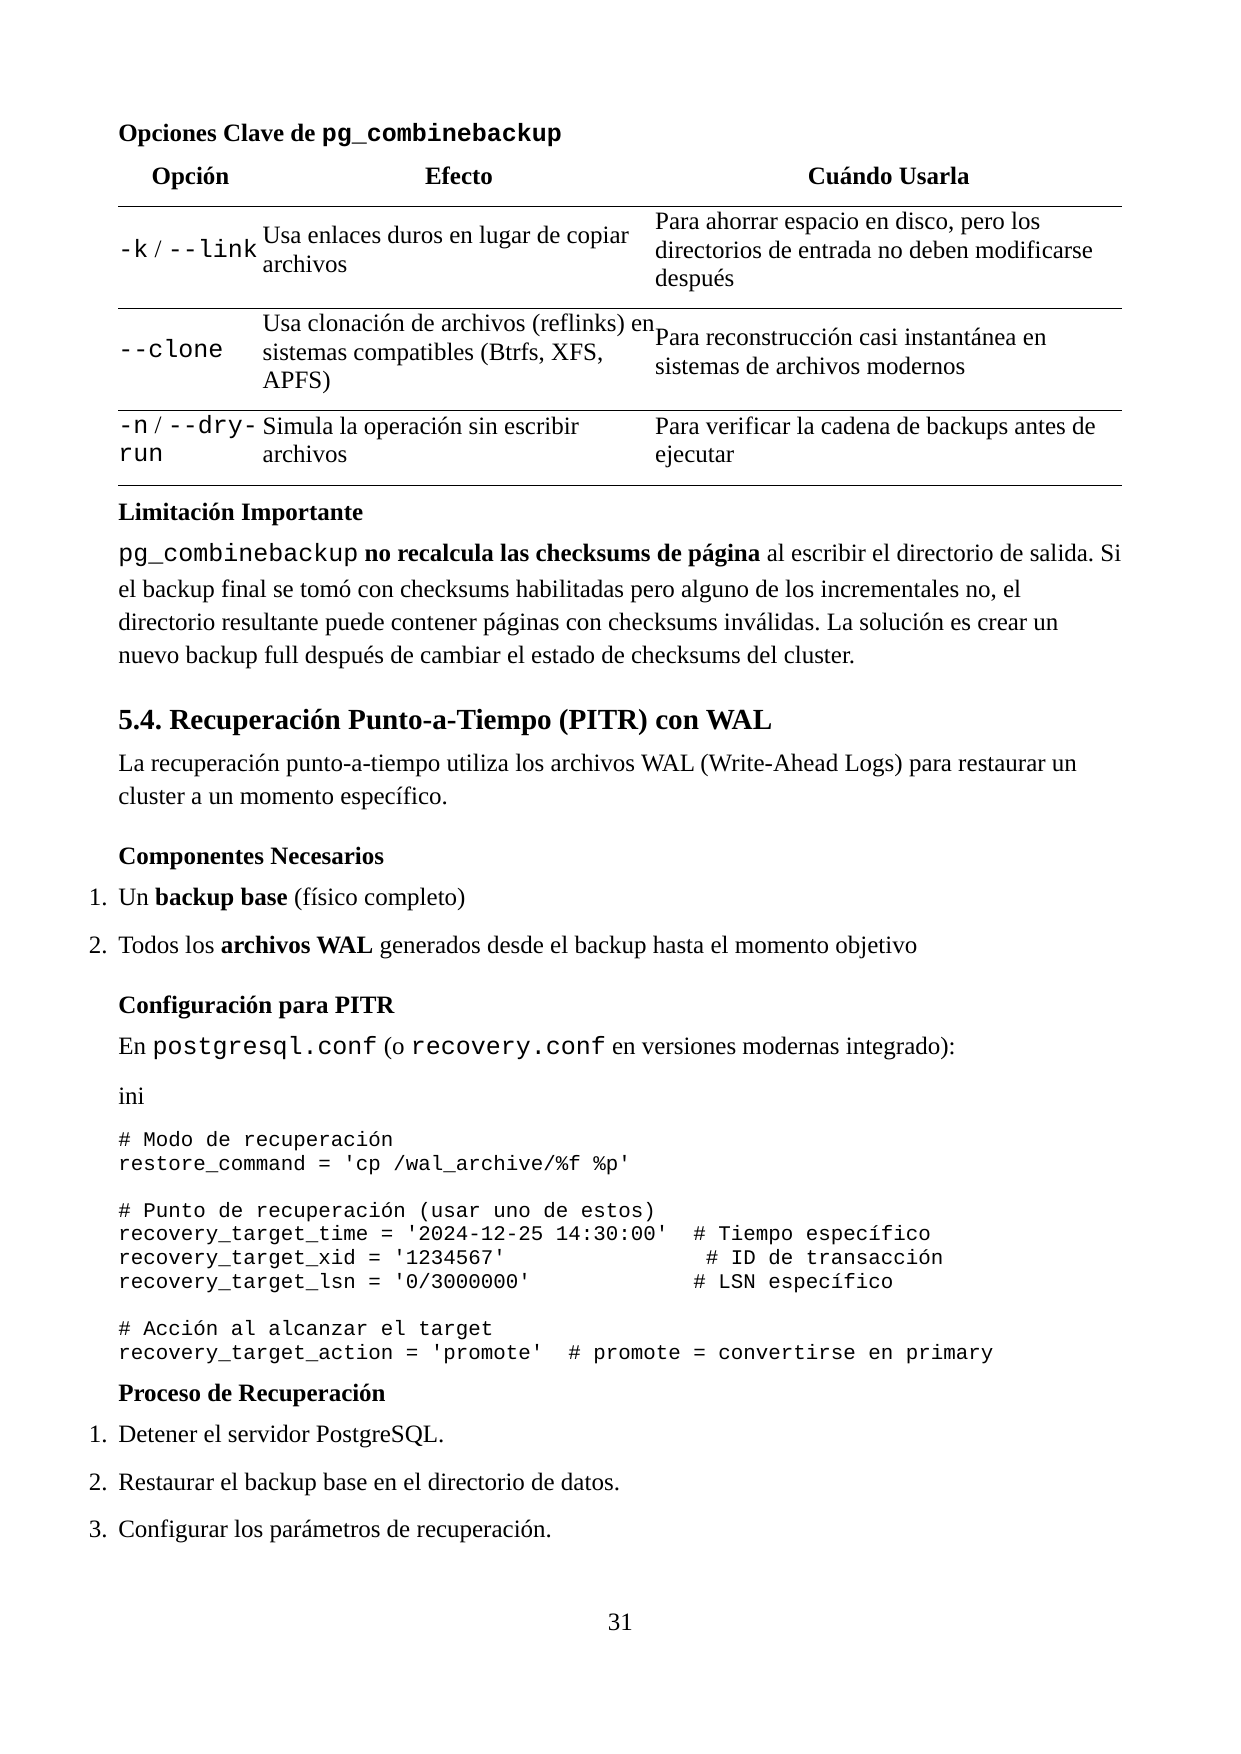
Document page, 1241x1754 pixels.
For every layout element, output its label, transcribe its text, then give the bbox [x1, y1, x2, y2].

text recovery_target_time = '2024-12-25 14:30:00' # Tiempo específico [118, 1223, 1122, 1247]
subtitle Opciones Clave de pg_combinebackup [118, 118, 1122, 149]
table_cell Para verificar la cadena de backups antes de ejecutar [655, 411, 1122, 485]
text La recuperación punto-a-tiempo utiliza los archivos WAL (Write-Ahead Logs) para restaurar un cluster a un momento específico. [118, 748, 1122, 810]
list Configurar los parámetros de recuperación. [118, 1514, 1122, 1543]
list Un backup base (físico completo) [118, 882, 1122, 911]
subtitle Componentes Necesarios [118, 841, 1122, 870]
subtitle Configuración para PITR [118, 990, 1122, 1019]
text # Acción al alcanzar el target [118, 1318, 1122, 1342]
table_cell Usa enlaces duros en lugar de copiar archivos [263, 207, 655, 308]
list Restaurar el backup base en el directorio de datos. [118, 1467, 1122, 1495]
table_cell Para reconstrucción casi instantánea en sistemas de archivos modernos [655, 309, 1122, 410]
text # Punto de recuperación (usar uno de estos) [118, 1200, 1122, 1223]
table_cell Usa clonación de archivos (reflinks) en sistemas compatibles (Btrfs, XFS, APFS) [263, 309, 655, 410]
text restore_command = 'cp /wal_archive/%f %p' [118, 1152, 1122, 1176]
subtitle Proceso de Recuperación [118, 1378, 1122, 1407]
text En postgresql.conf (o recovery.conf en versiones modernas integrado): [118, 1031, 1122, 1062]
table_cell -n / --dry-run [118, 411, 262, 485]
text pg_combinebackup no recalcula las checksums de página al escribir el directorio de salida. Si el backup final se tomó con checksums habilitadas pero alguno de los incrementales no, el directorio resultante puede contener páginas con checksums inválidas. La solución es crear un nuevo backup full después de cambiar el estado de checksums del cluster. [118, 538, 1122, 668]
table_cell --clone [118, 309, 262, 410]
table_cell Simula la operación sin escribir archivos [263, 411, 655, 485]
text # Modo de recuperación [118, 1129, 1122, 1152]
table_cell -k / --link [118, 207, 262, 308]
list Detener el servidor PostgreSQL. [118, 1419, 1122, 1448]
table_header Opción [118, 161, 262, 206]
list Todos los archivos WAL generados desde el backup hasta el momento objetivo [118, 930, 1122, 959]
text ini [118, 1081, 1122, 1110]
text recovery_target_action = 'promote' # promote = convertirse en primary [118, 1342, 1122, 1365]
table_header Cuándo Usarla [655, 161, 1122, 206]
text recovery_target_lsn = '0/3000000' # LSN específico [118, 1271, 1122, 1294]
text recovery_target_xid = '1234567' # ID de transacción [118, 1247, 1122, 1271]
subtitle 5.4. Recuperación Punto-a-Tiempo (PITR) con WAL [118, 702, 1122, 735]
subtitle Limitación Importante [118, 497, 1122, 526]
table_header Efecto [263, 161, 655, 206]
table_cell Para ahorrar espacio en disco, pero los directorios de entrada no deben modificarse después [655, 207, 1122, 308]
